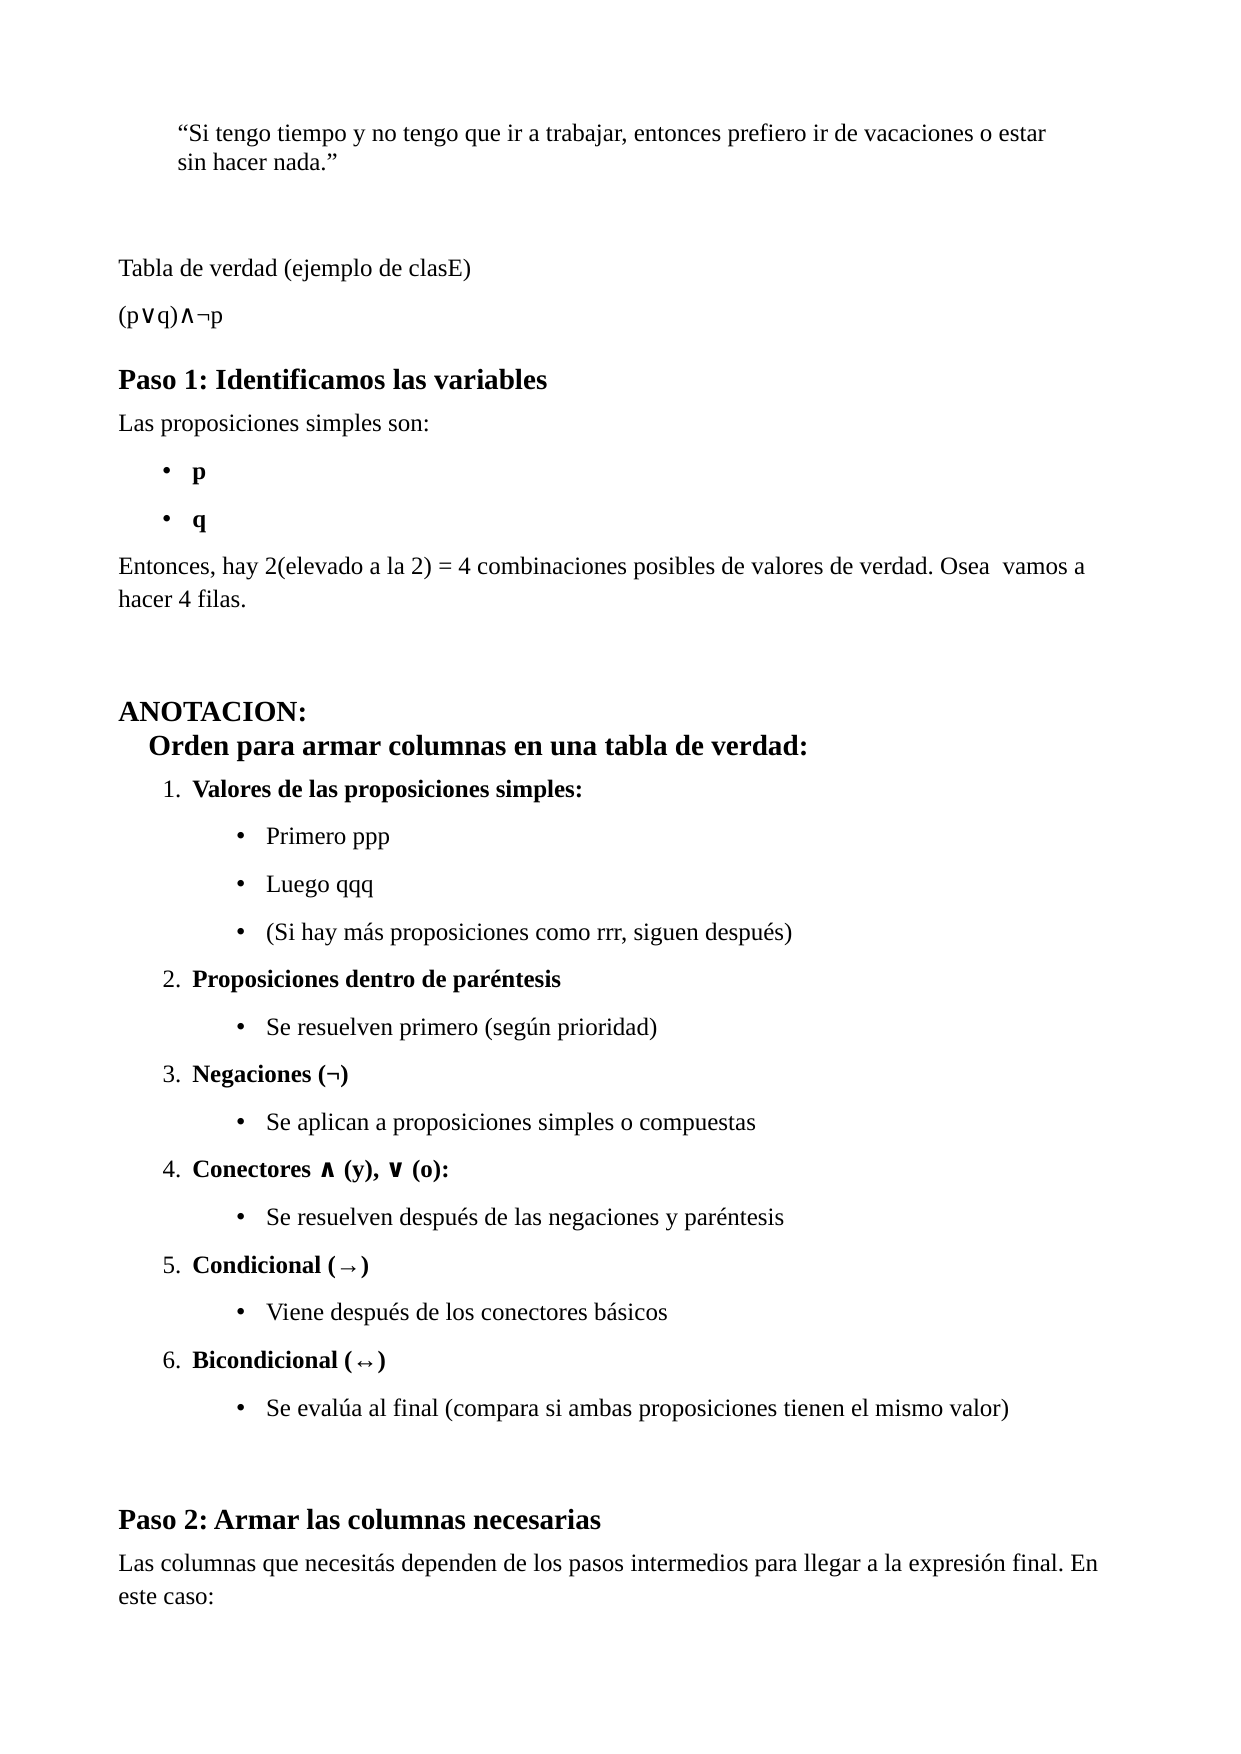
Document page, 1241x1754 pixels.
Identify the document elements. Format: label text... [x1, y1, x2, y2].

list Proposiciones dentro de paréntesis [162, 964, 1122, 993]
text “Si tengo tiempo y no tengo que ir a trabajar, entonces prefiero ir de vacaciones o estar sin hacer nada.” [177, 118, 1063, 176]
list Se resuelven primero (según prioridad) [236, 1012, 1122, 1041]
list Luego qqq [236, 869, 1122, 898]
subtitle Paso 2: Armar las columnas necesarias [118, 1502, 1122, 1536]
list (Si hay más proposiciones como rrr, siguen después) [236, 917, 1122, 945]
list q [162, 504, 1122, 532]
text Las columnas que necesitás dependen de los pasos intermedios para llegar a la expresión final. En este caso: [118, 1548, 1122, 1610]
list p [162, 456, 1122, 485]
text Las proposiciones simples son: [118, 408, 1122, 437]
list Se resuelven después de las negaciones y paréntesis [236, 1202, 1122, 1231]
list Bicondicional (↔) [162, 1345, 1122, 1374]
list Se aplican a proposiciones simples o compuestas [236, 1107, 1122, 1136]
text Entonces, hay 2(elevado a la 2) = 4 combinaciones posibles de valores de verdad. Osea vamos a hacer 4 filas. [118, 551, 1122, 613]
text (p∨q)∧¬p [118, 300, 1122, 329]
list Condicional (→) [162, 1250, 1122, 1278]
text Tabla de verdad (ejemplo de clasE) [118, 253, 1122, 281]
list Conectores ∧ (y), ∨ (o): [162, 1154, 1122, 1183]
list Valores de las proposiciones simples: [162, 774, 1122, 802]
list Se evalúa al final (compara si ambas proposiciones tienen el mismo valor) [236, 1393, 1122, 1421]
list Viene después de los conectores básicos [236, 1297, 1122, 1326]
subtitle Paso 1: Identificamos las variables [118, 362, 1122, 396]
subtitle ANOTACION: ✅ Orden para armar columnas en una tabla de verdad: [118, 694, 1122, 761]
list Primero ppp [236, 821, 1122, 850]
list Negaciones (¬) [162, 1059, 1122, 1088]
